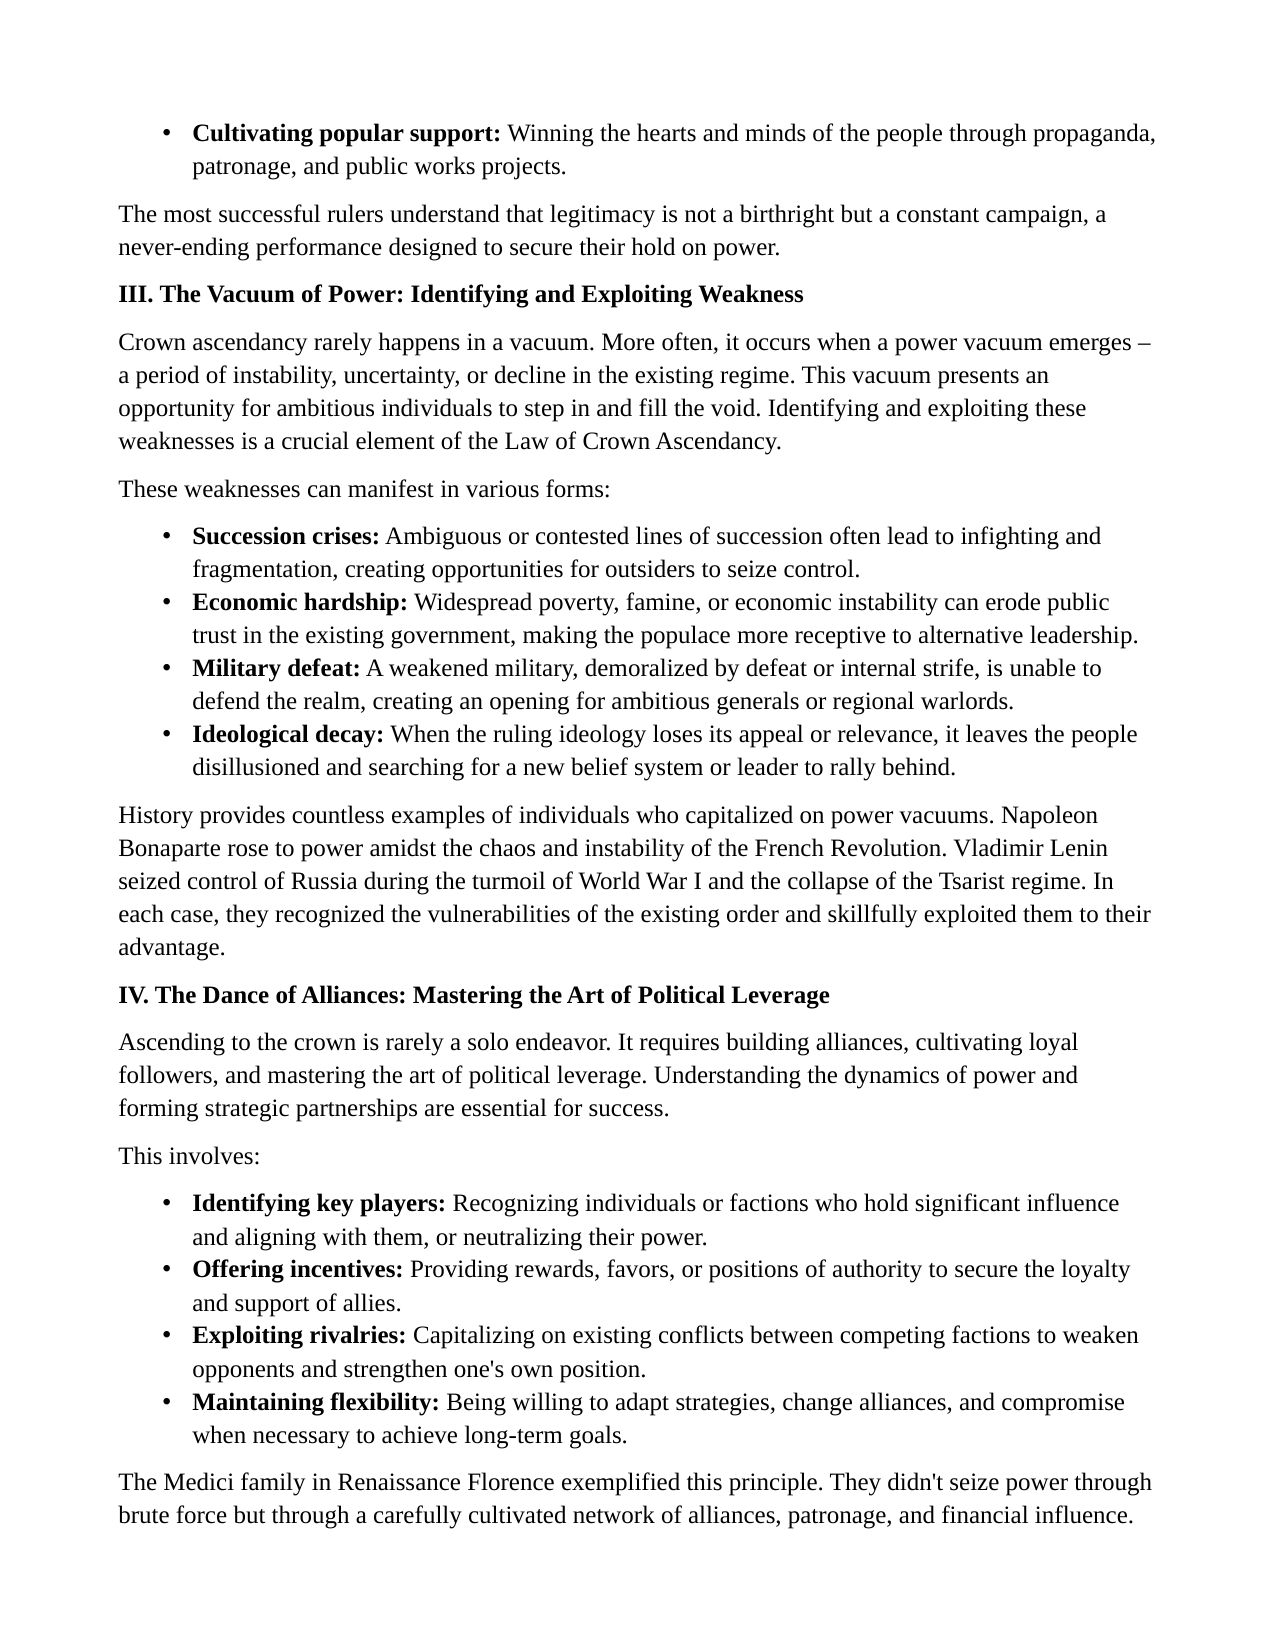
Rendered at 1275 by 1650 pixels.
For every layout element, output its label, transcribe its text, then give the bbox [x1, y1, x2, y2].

text IV. The Dance of Alliances: Mastering the Art of Political Leverage [118, 980, 1157, 1008]
list Military defeat: A weakened military, demoralized by defeat or internal strife, is unable to defend the realm, creating an opening for ambitious generals or regional warlords. [162, 653, 1157, 715]
list Exploiting rivalries: Capitalizing on existing conflicts between competing factions to weaken opponents and strengthen one's own position. [162, 1321, 1157, 1382]
list Offering incentives: Providing rewards, favors, or positions of authority to secure the loyalty and support of allies. [162, 1254, 1157, 1316]
text Ascending to the crown is rarely a solo endeavor. It requires building alliances, cultivating loyal followers, and mastering the art of political leverage. Understanding the dynamics of power and forming strategic partnerships are essential for success. [118, 1027, 1157, 1122]
text III. The Vacuum of Power: Identifying and Exploiting Weakness [118, 279, 1157, 308]
text The Medici family in Renaissance Florence exemplified this principle. They didn't seize power through brute force but through a carefully cultivated network of alliances, patronage, and financial influence. [118, 1467, 1157, 1529]
text The most successful rulers understand that legitimacy is not a birthright but a constant campaign, a never-ending performance designed to secure their hold on power. [118, 199, 1157, 261]
list Cultivating popular support: Winning the hearts and minds of the people through propaganda, patronage, and public works projects. [162, 118, 1157, 180]
text This involves: [118, 1141, 1157, 1170]
text These weaknesses can manifest in various forms: [118, 474, 1157, 502]
list Identifying key players: Recognizing individuals or factions who hold significant influence and aligning with them, or neutralizing their power. [162, 1188, 1157, 1250]
list Ideological decay: When the ruling ideology loses its appeal or relevance, it leaves the people disillusioned and searching for a new belief system or leader to rally behind. [162, 719, 1157, 781]
text Crown ascendancy rarely happens in a vacuum. More often, it occurs when a power vacuum emerges – a period of instability, uncertainty, or decline in the existing regime. This vacuum presents an opportunity for ambitious individuals to step in and fill the void. Identifying and exploiting these weaknesses is a crucial element of the Law of Crown Ascendancy. [118, 327, 1157, 455]
text History provides countless examples of individuals who capitalized on power vacuums. Napoleon Bonaparte rose to power amidst the chaos and instability of the French Revolution. Vladimir Lenin seized control of Russia during the turmoil of World War I and the collapse of the Tsarist regime. In each case, they recognized the vulnerabilities of the existing order and skillfully exploited them to their advantage. [118, 800, 1157, 961]
list Economic hardship: Widespread poverty, famine, or economic instability can erode public trust in the existing government, making the populace more receptive to alternative leadership. [162, 587, 1157, 649]
list Succession crises: Ambiguous or contested lines of succession often lead to infighting and fragmentation, creating opportunities for outsiders to seize control. [162, 521, 1157, 583]
list Maintaining flexibility: Being willing to adapt strategies, change alliances, and compromise when necessary to achieve long-term goals. [162, 1387, 1157, 1448]
